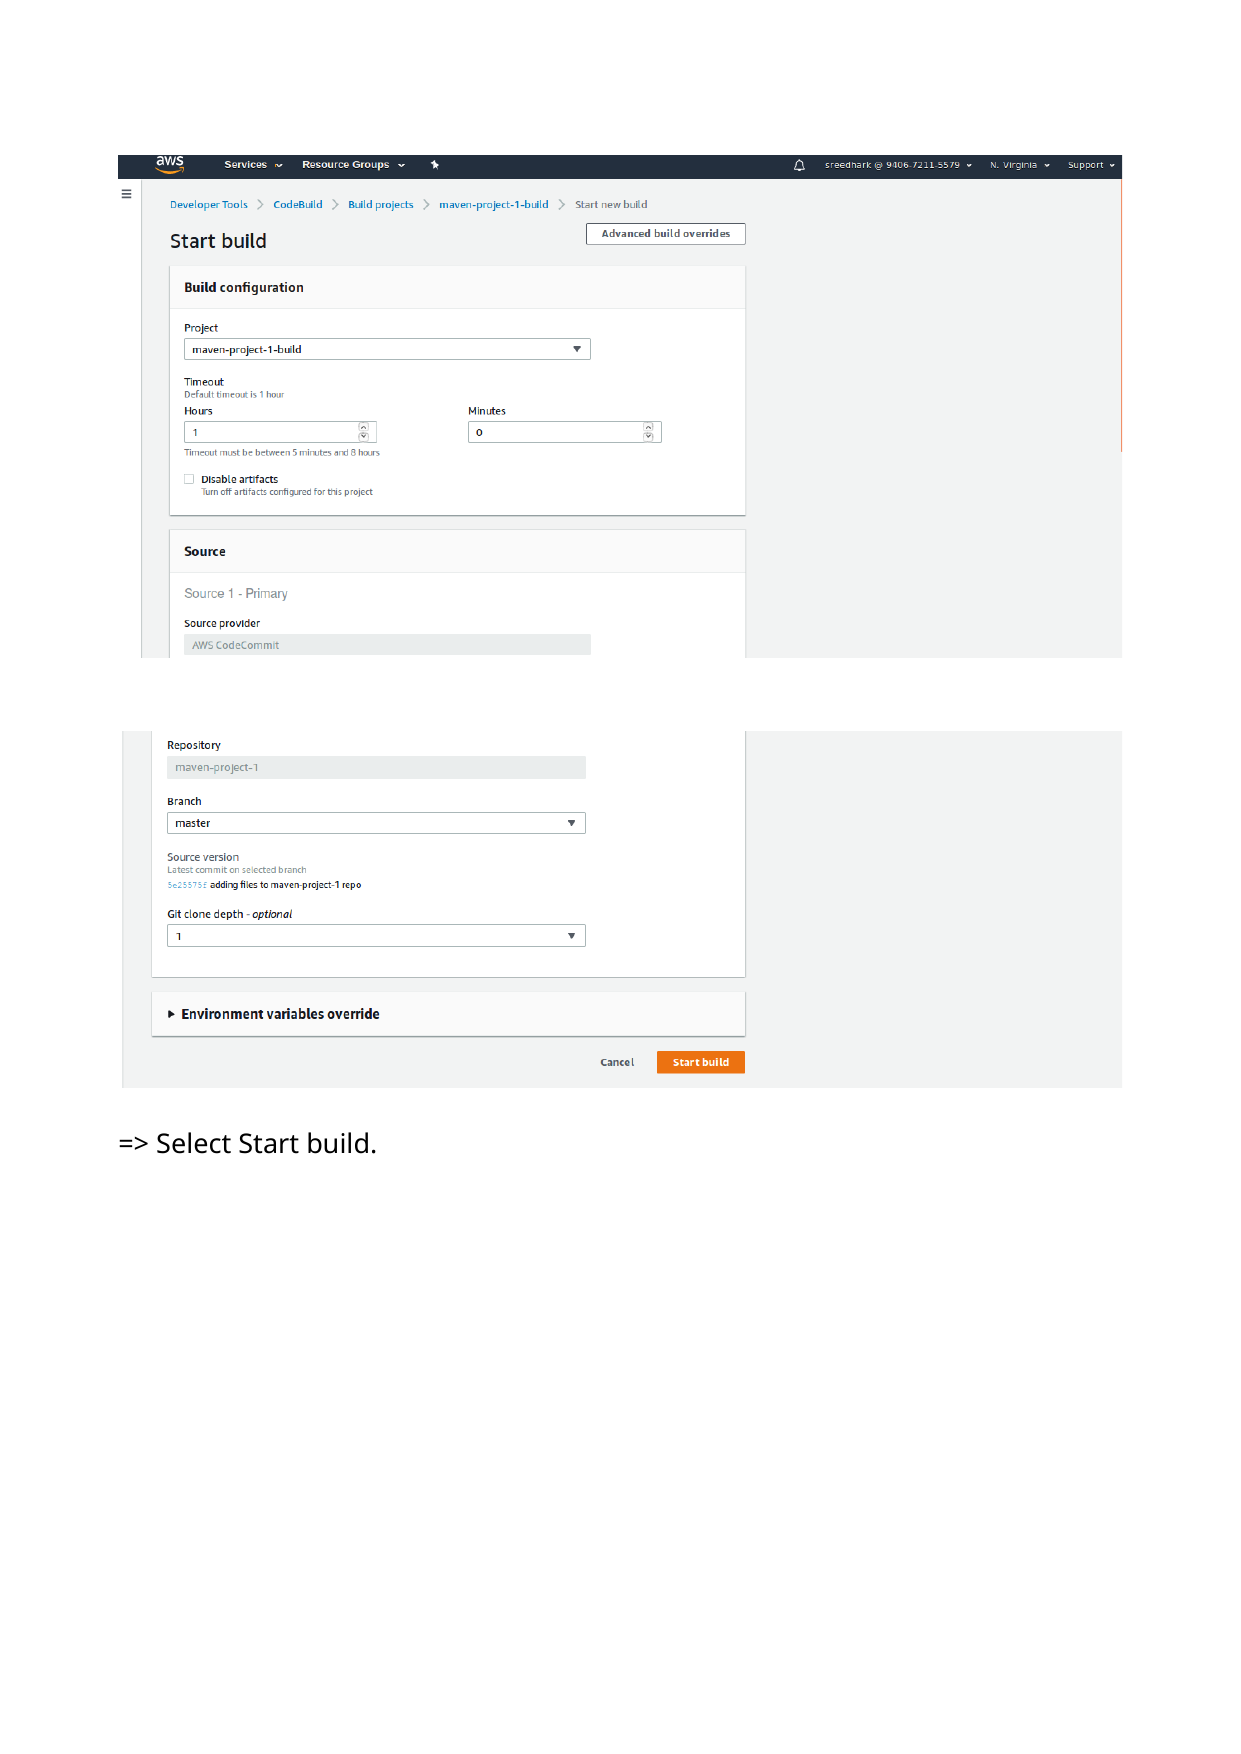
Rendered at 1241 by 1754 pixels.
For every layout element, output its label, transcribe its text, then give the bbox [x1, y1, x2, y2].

text => Select Start build. [118, 1125, 1122, 1162]
picture [118, 155, 1123, 658]
picture [118, 731, 1123, 1088]
